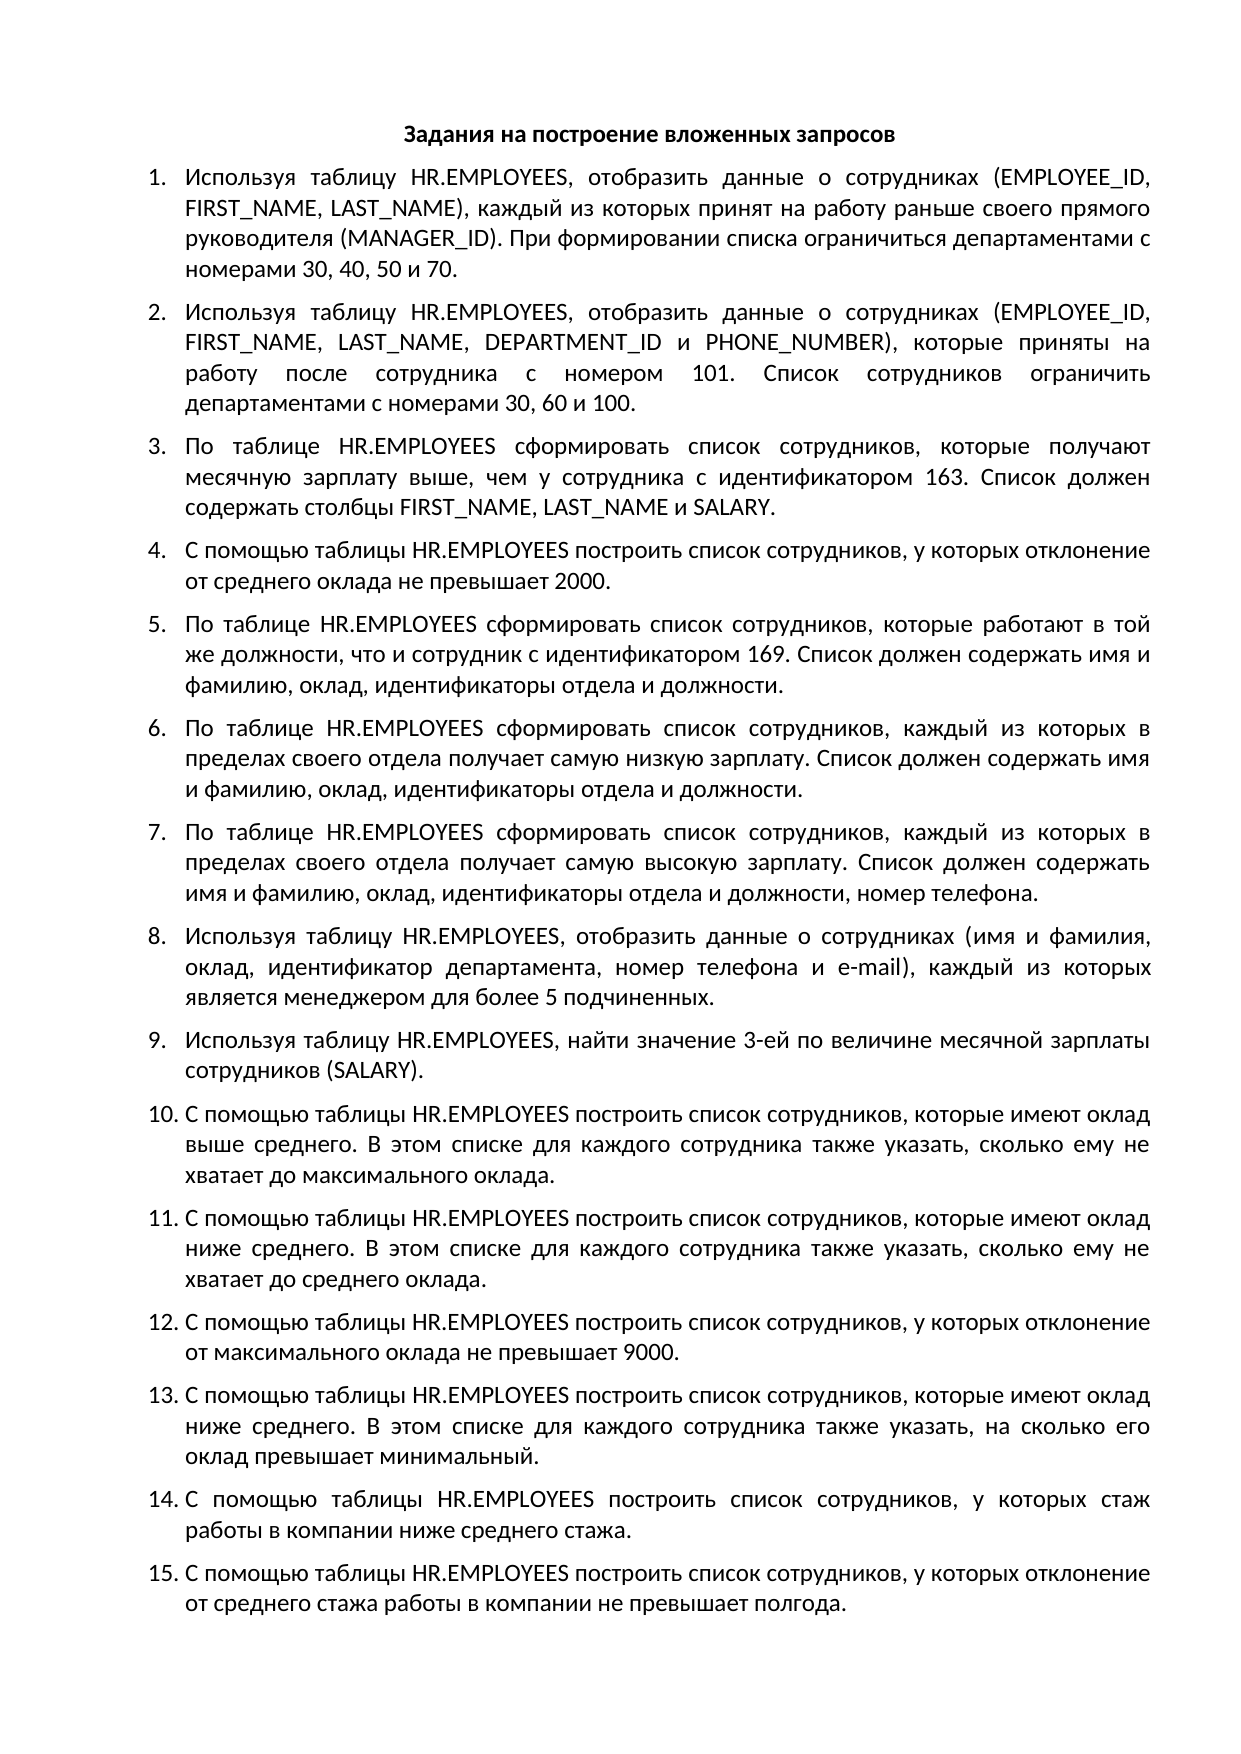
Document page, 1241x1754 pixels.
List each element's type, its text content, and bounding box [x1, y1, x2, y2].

list С помощью таблицы HR.EMPLOYEES построить список сотрудников, которые имеют оклад ниже среднего. В этом списке для каждого сотрудника также указать, сколько ему не хватает до среднего оклада. [148, 1202, 1152, 1293]
text Задания на построение вложенных запросов [148, 118, 1152, 149]
list По таблице HR.EMPLOYEES сформировать список сотрудников, которые получают месячную зарплату выше, чем у сотрудника с идентификатором 163. Список должен содержать столбцы FIRST_NAME, LAST_NAME и SALARY. [148, 430, 1152, 522]
list Используя таблицу HR.EMPLOYEES, отобразить данные о сотрудниках (EMPLOYEE_ID, FIRST_NAME, LAST_NAME, DEPARTMENT_ID и PHONE_NUMBER), которые приняты на работу после сотрудника с номером 101. Список сотрудников ограничить департаментами с номерами 30, 60 и 100. [148, 296, 1152, 418]
list Используя таблицу HR.EMPLOYEES, отобразить данные о сотрудниках (имя и фамилия, оклад, идентификатор департамента, номер телефона и e-mail), каждый из которых является менеджером для более 5 подчиненных. [148, 920, 1152, 1012]
list С помощью таблицы HR.EMPLOYEES построить список сотрудников, которые имеют оклад ниже среднего. В этом списке для каждого сотрудника также указать, на сколько его оклад превышает минимальный. [148, 1379, 1152, 1471]
list С помощью таблицы HR.EMPLOYEES построить список сотрудников, у которых отклонение от среднего оклада не превышает 2000. [148, 534, 1152, 595]
list С помощью таблицы HR.EMPLOYEES построить список сотрудников, у которых отклонение от среднего стажа работы в компании не превышает полгода. [148, 1557, 1152, 1618]
list По таблице HR.EMPLOYEES сформировать список сотрудников, каждый из которых в пределах своего отдела получает самую низкую зарплату. Список должен содержать имя и фамилию, оклад, идентификаторы отдела и должности. [148, 712, 1152, 803]
list По таблице HR.EMPLOYEES сформировать список сотрудников, которые работают в той же должности, что и сотрудник с идентификатором 169. Список должен содержать имя и фамилию, оклад, идентификаторы отдела и должности. [148, 608, 1152, 699]
list По таблице HR.EMPLOYEES сформировать список сотрудников, каждый из которых в пределах своего отдела получает самую высокую зарплату. Список должен содержать имя и фамилию, оклад, идентификаторы отдела и должности, номер телефона. [148, 816, 1152, 908]
list С помощью таблицы HR.EMPLOYEES построить список сотрудников, у которых отклонение от максимального оклада не превышает 9000. [148, 1306, 1152, 1367]
list Используя таблицу HR.EMPLOYEES, отобразить данные о сотрудниках (EMPLOYEE_ID, FIRST_NAME, LAST_NAME), каждый из которых принят на работу раньше своего прямого руководителя (MANAGER_ID). При формировании списка ограничиться департаментами с номерами 30, 40, 50 и 70. [148, 161, 1152, 283]
list Используя таблицу HR.EMPLOYEES, найти значение 3-ей по величине месячной зарплаты сотрудников (SALARY). [148, 1024, 1152, 1085]
list С помощью таблицы HR.EMPLOYEES построить список сотрудников, у которых стаж работы в компании ниже среднего стажа. [148, 1483, 1152, 1544]
list С помощью таблицы HR.EMPLOYEES построить список сотрудников, которые имеют оклад выше среднего. В этом списке для каждого сотрудника также указать, сколько ему не хватает до максимального оклада. [148, 1098, 1152, 1189]
